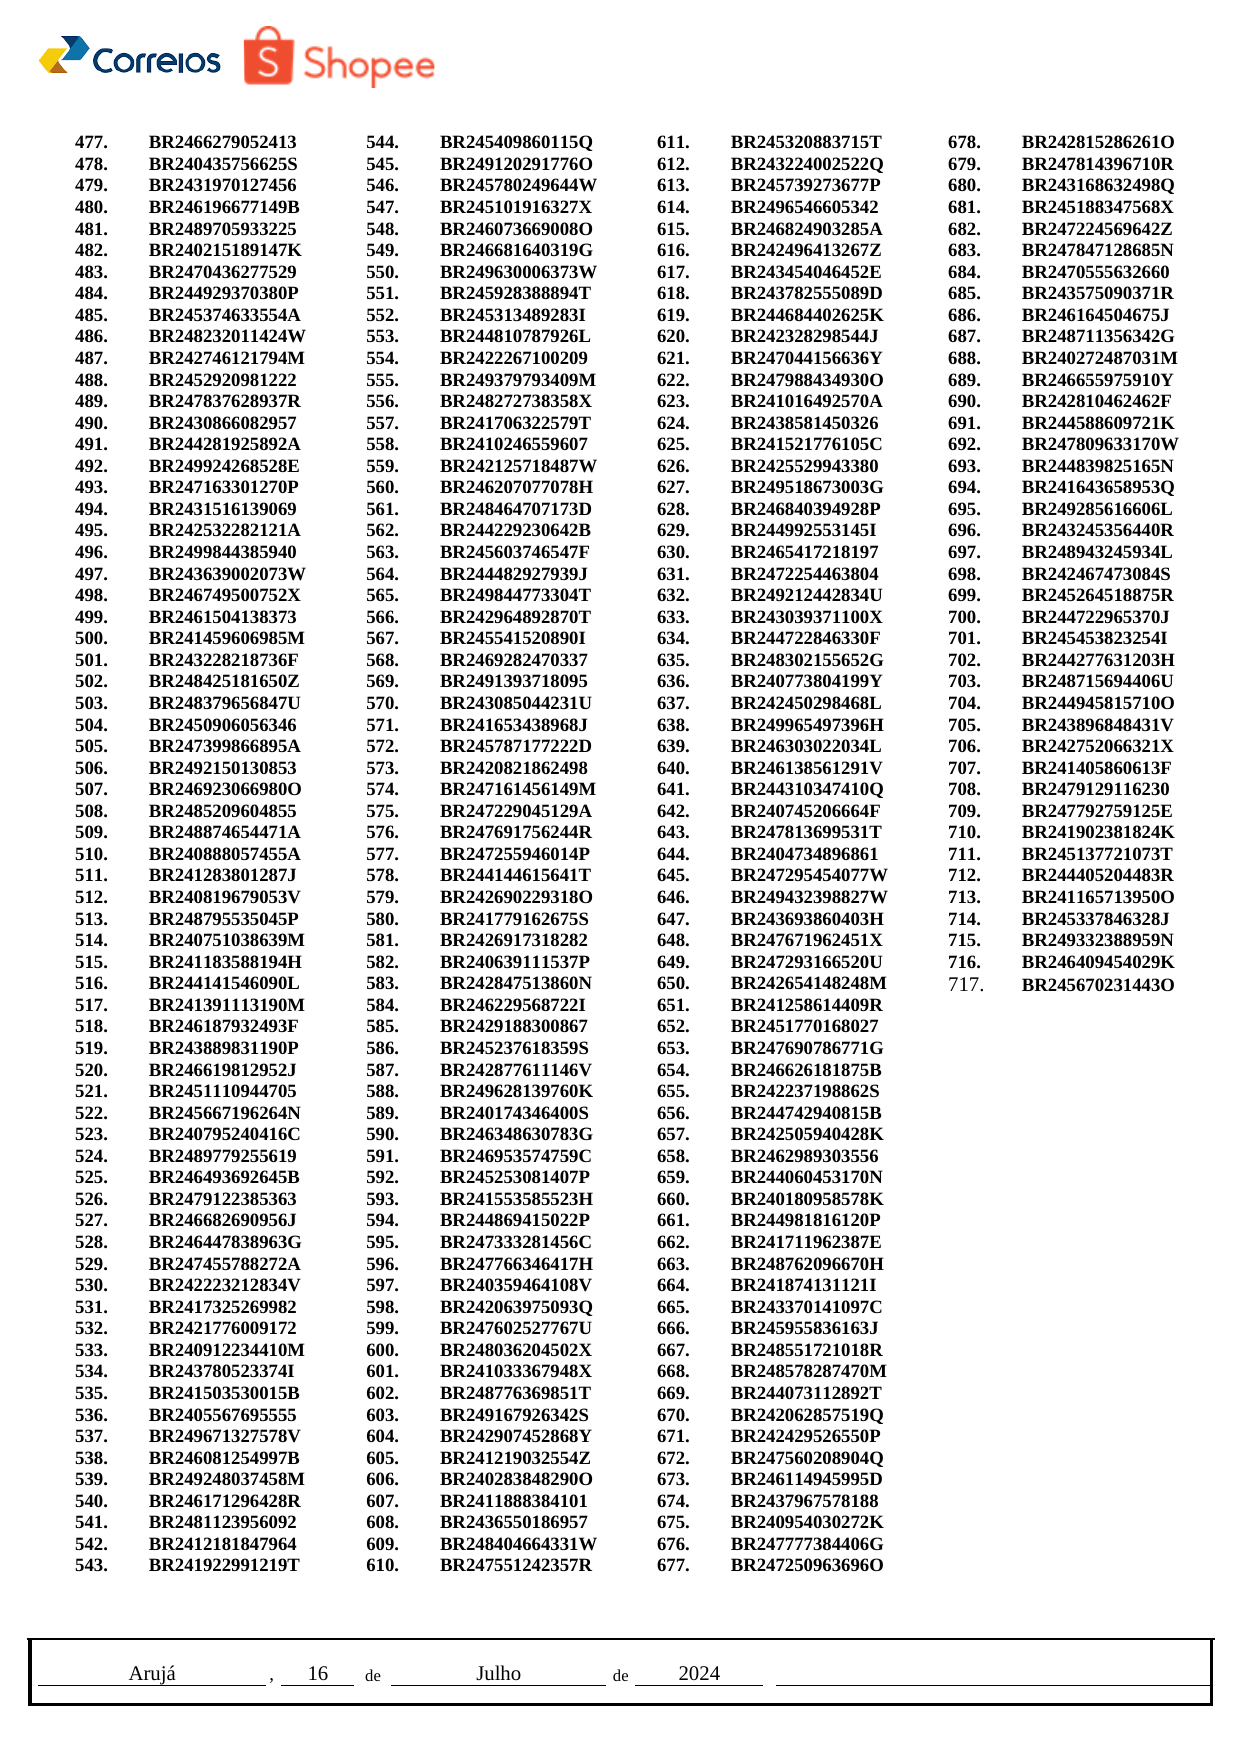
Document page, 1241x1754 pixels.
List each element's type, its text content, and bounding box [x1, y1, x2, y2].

list BR245253081407P [366, 1166, 620, 1188]
list BR241711962387E [657, 1231, 911, 1252]
list BR241165713950O [948, 886, 1240, 907]
list BR248425181650Z [75, 670, 329, 692]
list BR248874654471A [75, 821, 329, 843]
list BR246840394928P [657, 498, 911, 519]
list BR248715694406U [948, 670, 1240, 692]
list BR240283848290O [366, 1468, 620, 1490]
list BR2450906056346 [75, 713, 329, 735]
list BR249167926342S [366, 1403, 620, 1425]
list BR246073669008O [366, 217, 620, 239]
list BR249630006373W [366, 261, 620, 282]
list BR243896848431V [948, 713, 1240, 735]
list BR247837628937R [75, 390, 329, 412]
list BR241874131121I [657, 1274, 911, 1296]
list BR243693860403H [657, 907, 911, 929]
list BR247293166520U [657, 951, 911, 972]
list BR2466279052413 [75, 131, 329, 153]
list BR246081254997B [75, 1447, 329, 1468]
list BR246619812952J [75, 1058, 329, 1080]
list BR247163301270P [75, 476, 329, 498]
list BR247847128685N [948, 239, 1240, 261]
list BR2421776009172 [75, 1317, 329, 1339]
list BR248711356342G [948, 325, 1240, 347]
list BR240751038639M [75, 929, 329, 951]
list BR2412181847964 [75, 1533, 329, 1554]
list BR2481123956092 [75, 1511, 329, 1533]
list BR241779162675S [366, 907, 620, 929]
list BR241183588194H [75, 951, 329, 972]
list BR2470436277529 [75, 261, 329, 282]
list BR242964892870T [366, 606, 620, 627]
list BR2451770168027 [657, 1015, 911, 1037]
list BR247333281456C [366, 1231, 620, 1252]
list BR246303022034L [657, 735, 911, 757]
list BR2496546605342 [657, 196, 911, 217]
list BR2492150130853 [75, 757, 329, 778]
list BR242815286261O [948, 131, 1240, 153]
list BR242237198862S [657, 1080, 911, 1102]
list BR249628139760K [366, 1080, 620, 1102]
list BR242496413267Z [657, 239, 911, 261]
list BR247551242357R [366, 1554, 620, 1576]
list BR2489779255619 [75, 1145, 329, 1166]
list BR247988434930O [657, 368, 911, 390]
list BR244929370380P [75, 282, 329, 304]
list BR246447838963G [75, 1231, 329, 1252]
list BR242877611146V [366, 1058, 620, 1080]
list BR244277631203H [948, 649, 1240, 670]
list BR2420821862498 [366, 757, 620, 778]
list BR242690229318O [366, 886, 620, 907]
list BR241521776105C [657, 433, 911, 455]
list BR247766346417H [366, 1252, 620, 1274]
list BR241283801287J [75, 864, 329, 886]
list BR240359464108V [366, 1274, 620, 1296]
list BR240272487031M [948, 347, 1240, 368]
list BR246749500752X [75, 584, 329, 606]
list BR247255946014P [366, 843, 620, 864]
list BR2431970127456 [75, 174, 329, 196]
list BR245955836163J [657, 1317, 911, 1339]
list BR246655975910Y [948, 368, 1240, 390]
list BR243224002522Q [657, 153, 911, 174]
list BR249518673003G [657, 476, 911, 498]
list BR248795535045P [75, 907, 329, 929]
list BR2489705933225 [75, 217, 329, 239]
list BR246953574759C [366, 1145, 620, 1166]
list BR242752066321X [948, 735, 1240, 757]
list BR240745206664F [657, 800, 911, 821]
list BR2426917318282 [366, 929, 620, 951]
list BR249432398827W [657, 886, 911, 907]
list BR245928388894T [366, 282, 620, 304]
list BR247813699531T [657, 821, 911, 843]
list BR244073112892T [657, 1382, 911, 1403]
list BR245667196264N [75, 1102, 329, 1123]
list BR247560208904Q [657, 1447, 911, 1468]
list BR245137721073T [948, 843, 1240, 864]
list BR241033367948X [366, 1360, 620, 1382]
list BR2437967578188 [657, 1490, 911, 1511]
list BR249379793409M [366, 368, 620, 390]
list BR248464707173D [366, 498, 620, 519]
list BR244981816120P [657, 1209, 911, 1231]
list BR2485209604855 [75, 800, 329, 821]
list BR243085044231U [366, 692, 620, 713]
list BR244588609721K [948, 412, 1240, 433]
list BR240435756625S [75, 153, 329, 174]
list BR2410246559607 [366, 433, 620, 455]
list BR245780249644W [366, 174, 620, 196]
list BR249120291776O [366, 153, 620, 174]
list BR246409454029K [948, 951, 1240, 972]
list BR246824903285A [657, 217, 911, 239]
list BR242328298544J [657, 325, 911, 347]
list BR244310347410Q [657, 778, 911, 800]
list BR2405567695555 [75, 1403, 329, 1425]
list BR246229568722I [366, 994, 620, 1015]
list BR244684402625K [657, 304, 911, 325]
list BR2452920981222 [75, 368, 329, 390]
list BR2479122385363 [75, 1188, 329, 1209]
list BR2499844385940 [75, 541, 329, 562]
list BR241553585523H [366, 1188, 620, 1209]
list BR249844773304T [366, 584, 620, 606]
list BR248232011424W [75, 325, 329, 347]
list BR240180958578K [657, 1188, 911, 1209]
list BR242907452868Y [366, 1425, 620, 1447]
list BR2411888384101 [366, 1490, 620, 1511]
list BR242746121794M [75, 347, 329, 368]
list BR245603746547F [366, 541, 620, 562]
list BR242654148248M [657, 972, 911, 994]
list BR241902381824K [948, 821, 1240, 843]
list BR247161456149M [366, 778, 620, 800]
list BR242532282121A [75, 519, 329, 541]
list BR242467473084S [948, 562, 1240, 584]
list BR246187932493F [75, 1015, 329, 1037]
list BR245320883715T [657, 131, 911, 153]
list BR2461504138373 [75, 606, 329, 627]
list BR247602527767U [366, 1317, 620, 1339]
list BR242847513860N [366, 972, 620, 994]
list BR247691756244R [366, 821, 620, 843]
list BR243370141097C [657, 1296, 911, 1317]
list BR245409860115Q [366, 131, 620, 153]
list BR240888057455A [75, 843, 329, 864]
list BR247814396710R [948, 153, 1240, 174]
list BR2470555632660 [948, 261, 1240, 282]
list BR243168632498Q [948, 174, 1240, 196]
list BR244281925892A [75, 433, 329, 455]
list BR243245356440R [948, 519, 1240, 541]
list BR244810787926L [366, 325, 620, 347]
list BR240639111537P [366, 951, 620, 972]
list BR243780523374I [75, 1360, 329, 1382]
list BR244945815710O [948, 692, 1240, 713]
list BR2451110944705 [75, 1080, 329, 1102]
list BR241219032554Z [366, 1447, 620, 1468]
list BR2429188300867 [366, 1015, 620, 1037]
list BR241016492570A [657, 390, 911, 412]
list BR247809633170W [948, 433, 1240, 455]
list BR244060453170N [657, 1166, 911, 1188]
list BR244839825165N [948, 455, 1240, 476]
list BR243782555089D [657, 282, 911, 304]
list BR240795240416C [75, 1123, 329, 1145]
list BR248272738358X [366, 390, 620, 412]
list BR240819679053V [75, 886, 329, 907]
list BR243228218736F [75, 649, 329, 670]
list BR2462989303556 [657, 1145, 911, 1166]
list BR249212442834U [657, 584, 911, 606]
list BR245739273677P [657, 174, 911, 196]
list BR246348630783G [366, 1123, 620, 1145]
list BR240773804199Y [657, 670, 911, 692]
list BR246681640319G [366, 239, 620, 261]
list BR241405860613F [948, 757, 1240, 778]
list BR244229230642B [366, 519, 620, 541]
list BR247671962451X [657, 929, 911, 951]
list BR244482927939J [366, 562, 620, 584]
list BR246207077078H [366, 476, 620, 498]
list BR245337846328J [948, 907, 1240, 929]
list BR241706322579T [366, 412, 620, 433]
list BR2430866082957 [75, 412, 329, 433]
list BR245264518875R [948, 584, 1240, 606]
list BR2431516139069 [75, 498, 329, 519]
list BR249248037458M [75, 1468, 329, 1490]
list BR245237618359S [366, 1037, 620, 1058]
list BR243575090371R [948, 282, 1240, 304]
list BR248379656847U [75, 692, 329, 713]
list BR242429526550P [657, 1425, 911, 1447]
list BR2422267100209 [366, 347, 620, 368]
list BR246164504675J [948, 304, 1240, 325]
list BR242125718487W [366, 455, 620, 476]
list BR2417325269982 [75, 1296, 329, 1317]
list BR241391113190M [75, 994, 329, 1015]
list BR246114945995D [657, 1468, 911, 1490]
list BR245787177222D [366, 735, 620, 757]
list BR240912234410M [75, 1339, 329, 1360]
list BR246626181875B [657, 1058, 911, 1080]
list BR242062857519Q [657, 1403, 911, 1425]
list BR248036204502X [366, 1339, 620, 1360]
list BR241653438968J [366, 713, 620, 735]
list BR247792759125E [948, 800, 1240, 821]
list BR240215189147K [75, 239, 329, 261]
list BR247295454077W [657, 864, 911, 886]
list BR247777384406G [657, 1533, 911, 1554]
list BR248762096670H [657, 1252, 911, 1274]
list BR244742940815B [657, 1102, 911, 1123]
list BR247229045129A [366, 800, 620, 821]
list BR2472254463804 [657, 562, 911, 584]
list BR2425529943380 [657, 455, 911, 476]
list BR243039371100X [657, 606, 911, 627]
list BR242223212834V [75, 1274, 329, 1296]
list BR246682690956J [75, 1209, 329, 1231]
list BR246138561291V [657, 757, 911, 778]
list BR246923066980O [75, 778, 329, 800]
list BR244141546090L [75, 972, 329, 994]
list BR248578287470M [657, 1360, 911, 1382]
list BR248302155652G [657, 649, 911, 670]
list BR249924268528E [75, 455, 329, 476]
list BR2436550186957 [366, 1511, 620, 1533]
list BR246493692645B [75, 1166, 329, 1188]
list BR245670231443O [948, 972, 1240, 996]
list BR249965497396H [657, 713, 911, 735]
list BR241503530015B [75, 1382, 329, 1403]
list BR244992553145I [657, 519, 911, 541]
list BR2438581450326 [657, 412, 911, 433]
list BR247044156636Y [657, 347, 911, 368]
list BR245188347568X [948, 196, 1240, 217]
list BR242505940428K [657, 1123, 911, 1145]
list BR248404664331W [366, 1533, 620, 1554]
list BR249332388959N [948, 929, 1240, 951]
list BR249285616606L [948, 498, 1240, 519]
list BR249671327578V [75, 1425, 329, 1447]
list BR244722846330F [657, 627, 911, 649]
list BR2491393718095 [366, 670, 620, 692]
list BR247455788272A [75, 1252, 329, 1274]
list BR244722965370J [948, 606, 1240, 627]
list BR247399866895A [75, 735, 329, 757]
list BR241643658953Q [948, 476, 1240, 498]
list BR247250963696O [657, 1554, 911, 1576]
list BR247224569642Z [948, 217, 1240, 239]
list BR242063975093Q [366, 1296, 620, 1317]
list BR242450298468L [657, 692, 911, 713]
list BR2469282470337 [366, 649, 620, 670]
list BR245374633554A [75, 304, 329, 325]
list BR245101916327X [366, 196, 620, 217]
list BR245453823254I [948, 627, 1240, 649]
list BR241459606985M [75, 627, 329, 649]
list BR242810462462F [948, 390, 1240, 412]
list BR243454046452E [657, 261, 911, 282]
list BR248943245934L [948, 541, 1240, 562]
list BR2404734896861 [657, 843, 911, 864]
list BR245313489283I [366, 304, 620, 325]
list BR243889831190P [75, 1037, 329, 1058]
list BR247690786771G [657, 1037, 911, 1058]
list BR241258614409R [657, 994, 911, 1015]
list BR243639002073W [75, 562, 329, 584]
list BR248551721018R [657, 1339, 911, 1360]
list BR2465417218197 [657, 541, 911, 562]
list BR246171296428R [75, 1490, 329, 1511]
list BR2479129116230 [948, 778, 1240, 800]
list BR240954030272K [657, 1511, 911, 1533]
list BR240174346400S [366, 1102, 620, 1123]
list BR245541520890I [366, 627, 620, 649]
list BR241922991219T [75, 1554, 329, 1576]
list BR244144615641T [366, 864, 620, 886]
list BR244405204483R [948, 864, 1240, 886]
list BR248776369851T [366, 1382, 620, 1403]
list BR246196677149B [75, 196, 329, 217]
list BR244869415022P [366, 1209, 620, 1231]
